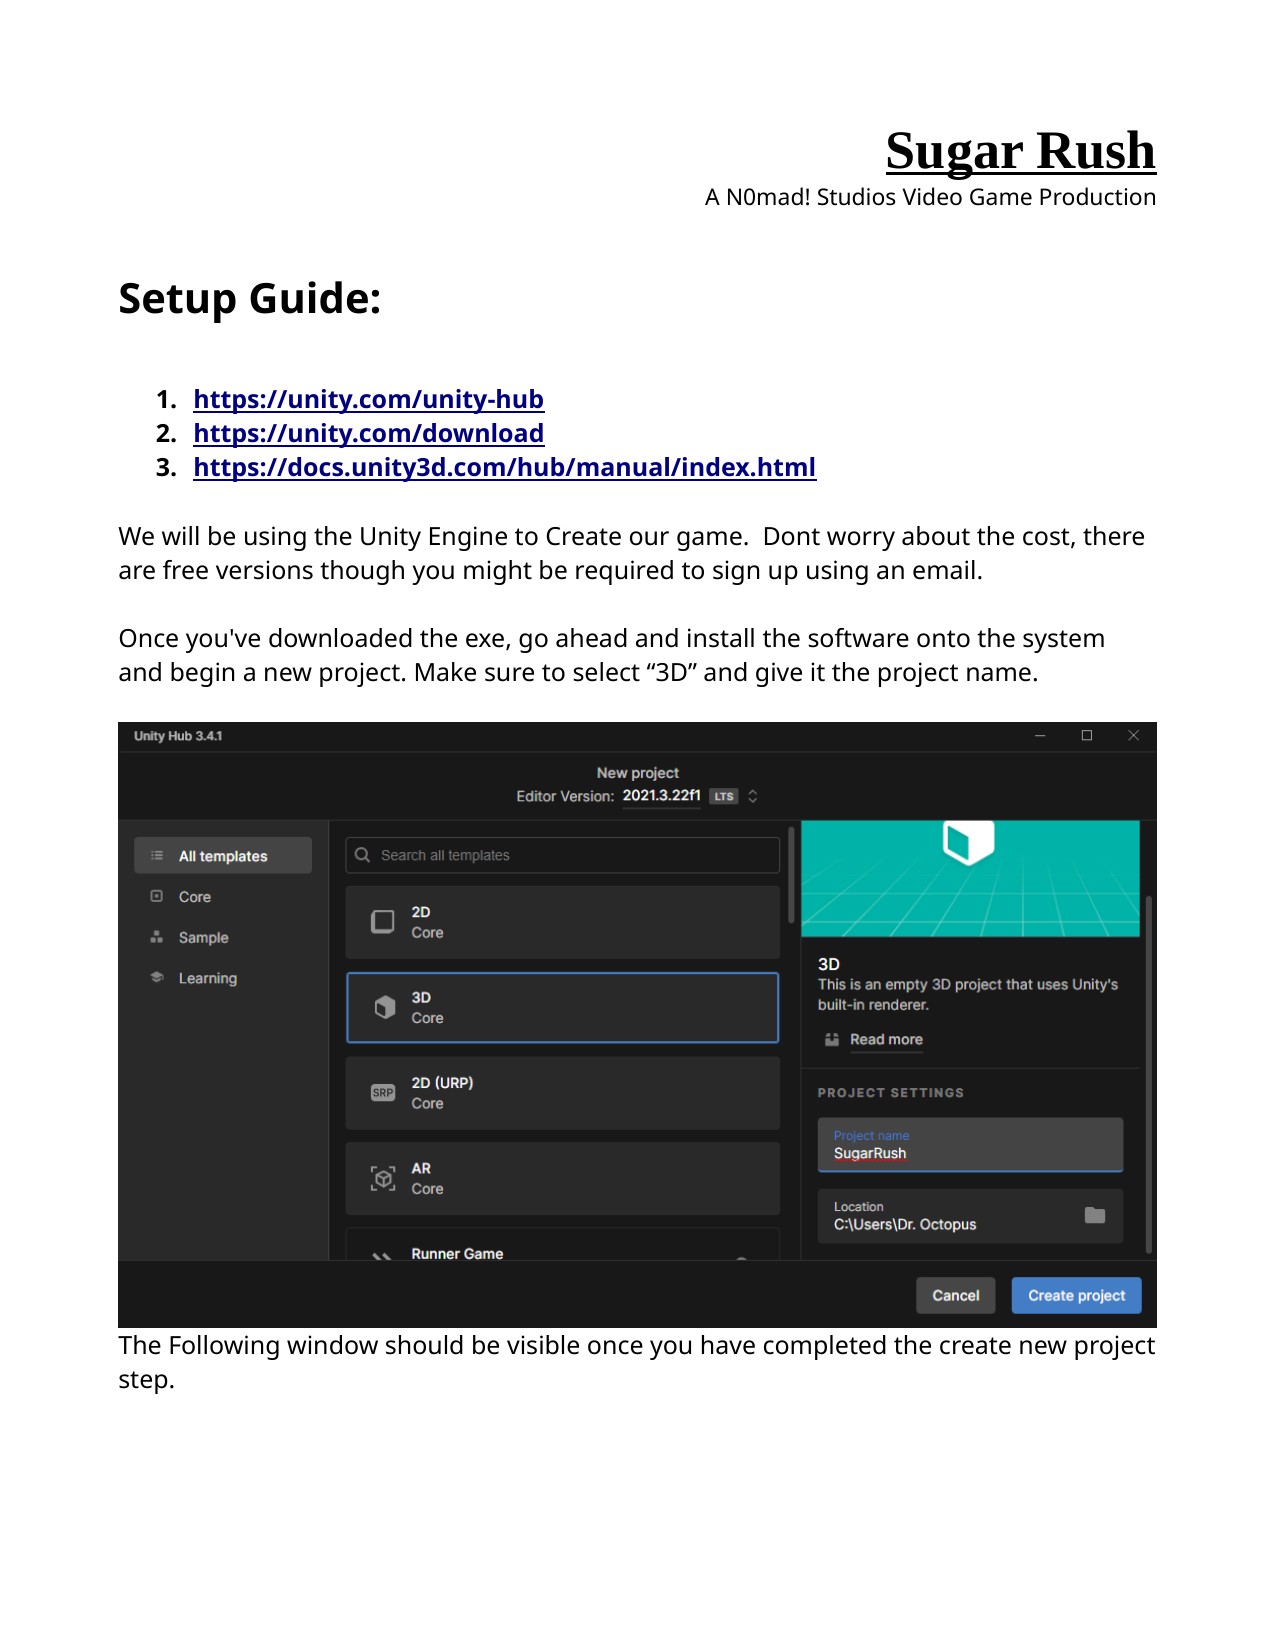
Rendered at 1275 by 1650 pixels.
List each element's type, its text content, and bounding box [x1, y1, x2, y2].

text A N0mad! Studios Video Game Production [118, 180, 1157, 212]
text Sugar Rush [118, 118, 1157, 180]
text The Following window should be visible once you have completed the create new project step. [118, 1328, 1157, 1396]
list https://unity.com/unity-hub [156, 382, 1157, 416]
text Once you've downloaded the exe, go ahead and install the software onto the system and begin a new project. Make sure to select “3D” and give it the project name. [118, 620, 1157, 688]
list https://docs.unity3d.com/hub/manual/index.html [156, 450, 1157, 484]
text Setup Guide: [118, 268, 1157, 325]
picture [118, 722, 1157, 1328]
text We will be using the Unity Engine to Create our game. Dont worry about the cost, there are free versions though you might be required to sign up using an email. [118, 518, 1157, 586]
list https://unity.com/download [156, 416, 1157, 450]
